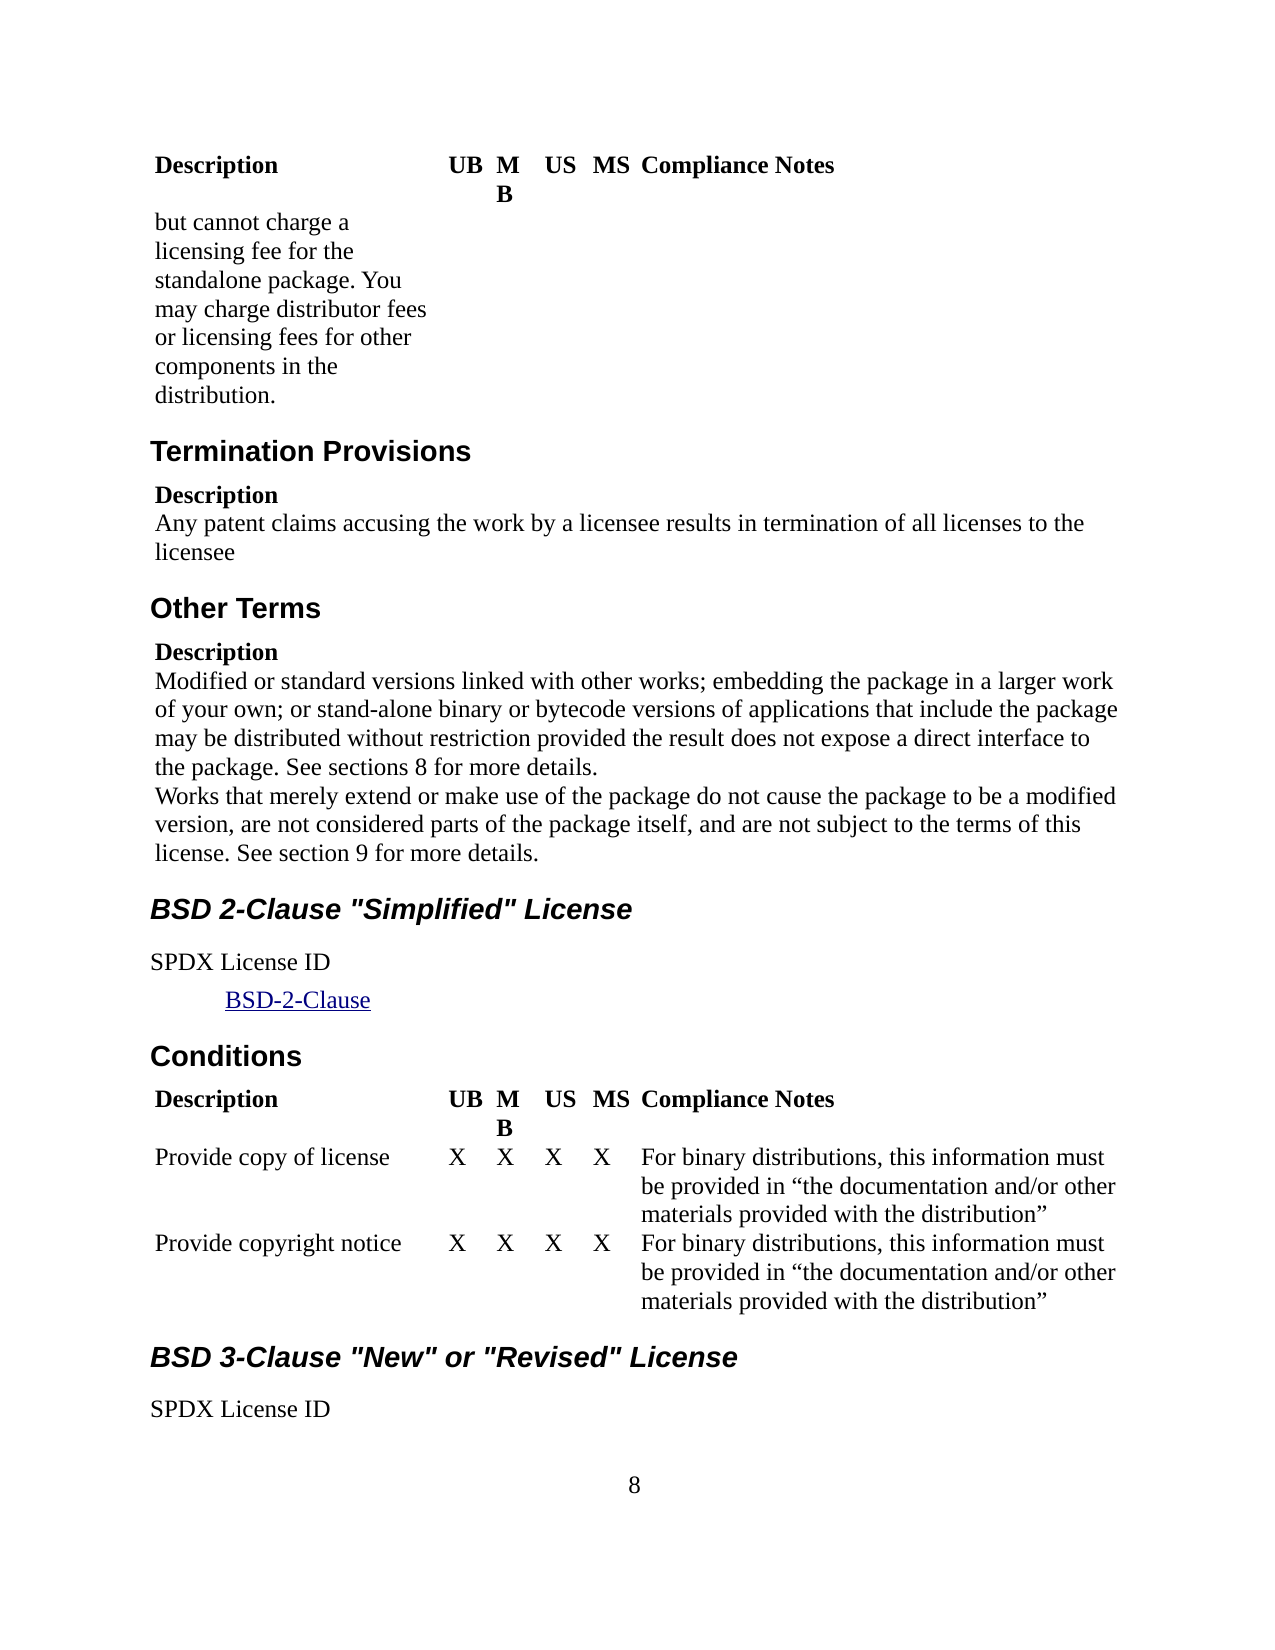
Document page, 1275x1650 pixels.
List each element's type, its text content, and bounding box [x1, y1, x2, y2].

table_cell [588, 208, 636, 409]
table_header Description [150, 150, 443, 207]
table_cell X [444, 1228, 492, 1314]
table_cell but cannot charge a licensing fee for the standalone package. You may charge distributor fees or licensing fees for other components in the distribution. [150, 208, 443, 409]
table_header Compliance Notes [636, 1085, 1125, 1142]
subtitle Termination Provisions [150, 434, 1125, 467]
table_header MB [492, 150, 540, 207]
table_cell Any patent claims accusing the work by a licensee results in termination of all licenses to the licensee [150, 509, 1125, 566]
table_cell For binary distributions, this information must be provided in “the documentation and/or other materials provided with the distribution” [636, 1142, 1125, 1228]
table_cell [540, 208, 588, 409]
table_cell X [588, 1142, 636, 1228]
table_header UB [444, 150, 492, 207]
table_cell Works that merely extend or make use of the package do not cause the package to be a modified version, are not considered parts of the package itself, and are not subject to the terms of this license. See section 9 for more details. [150, 781, 1125, 867]
table_cell X [588, 1228, 636, 1314]
subtitle BSD 2-Clause "Simplified" License [150, 892, 1125, 926]
table_header US [540, 150, 588, 207]
table_header MB [492, 1085, 540, 1142]
text BSD-2-Clause [225, 985, 1125, 1013]
text SPDX License ID [150, 947, 1125, 976]
table_header MS [588, 150, 636, 207]
table_cell Provide copyright notice [150, 1228, 443, 1314]
table_cell [636, 208, 1125, 409]
table_header Description [150, 480, 1125, 508]
table_cell X [444, 1142, 492, 1228]
table_header US [540, 1085, 588, 1142]
table_header UB [444, 1085, 492, 1142]
table_header Description [150, 1085, 443, 1142]
table_header Compliance Notes [636, 150, 1125, 207]
table_cell X [492, 1142, 540, 1228]
subtitle Other Terms [150, 591, 1125, 624]
table_cell [492, 208, 540, 409]
text SPDX License ID [150, 1394, 1125, 1423]
table_cell Modified or standard versions linked with other works; embedding the package in a larger work of your own; or stand-alone binary or bytecode versions of applications that include the package may be distributed without restriction provided the result does not expose a direct interface to the package. See sections 8 for more details. [150, 666, 1125, 781]
table_cell Provide copy of license [150, 1142, 443, 1228]
subtitle Conditions [150, 1038, 1125, 1072]
table_header MS [588, 1085, 636, 1142]
table_cell X [540, 1142, 588, 1228]
table_cell For binary distributions, this information must be provided in “the documentation and/or other materials provided with the distribution” [636, 1228, 1125, 1314]
table_cell X [540, 1228, 588, 1314]
table_cell [444, 208, 492, 409]
subtitle BSD 3-Clause "New" or "Revised" License [150, 1339, 1125, 1373]
table_cell X [492, 1228, 540, 1314]
table_header Description [150, 637, 1125, 666]
